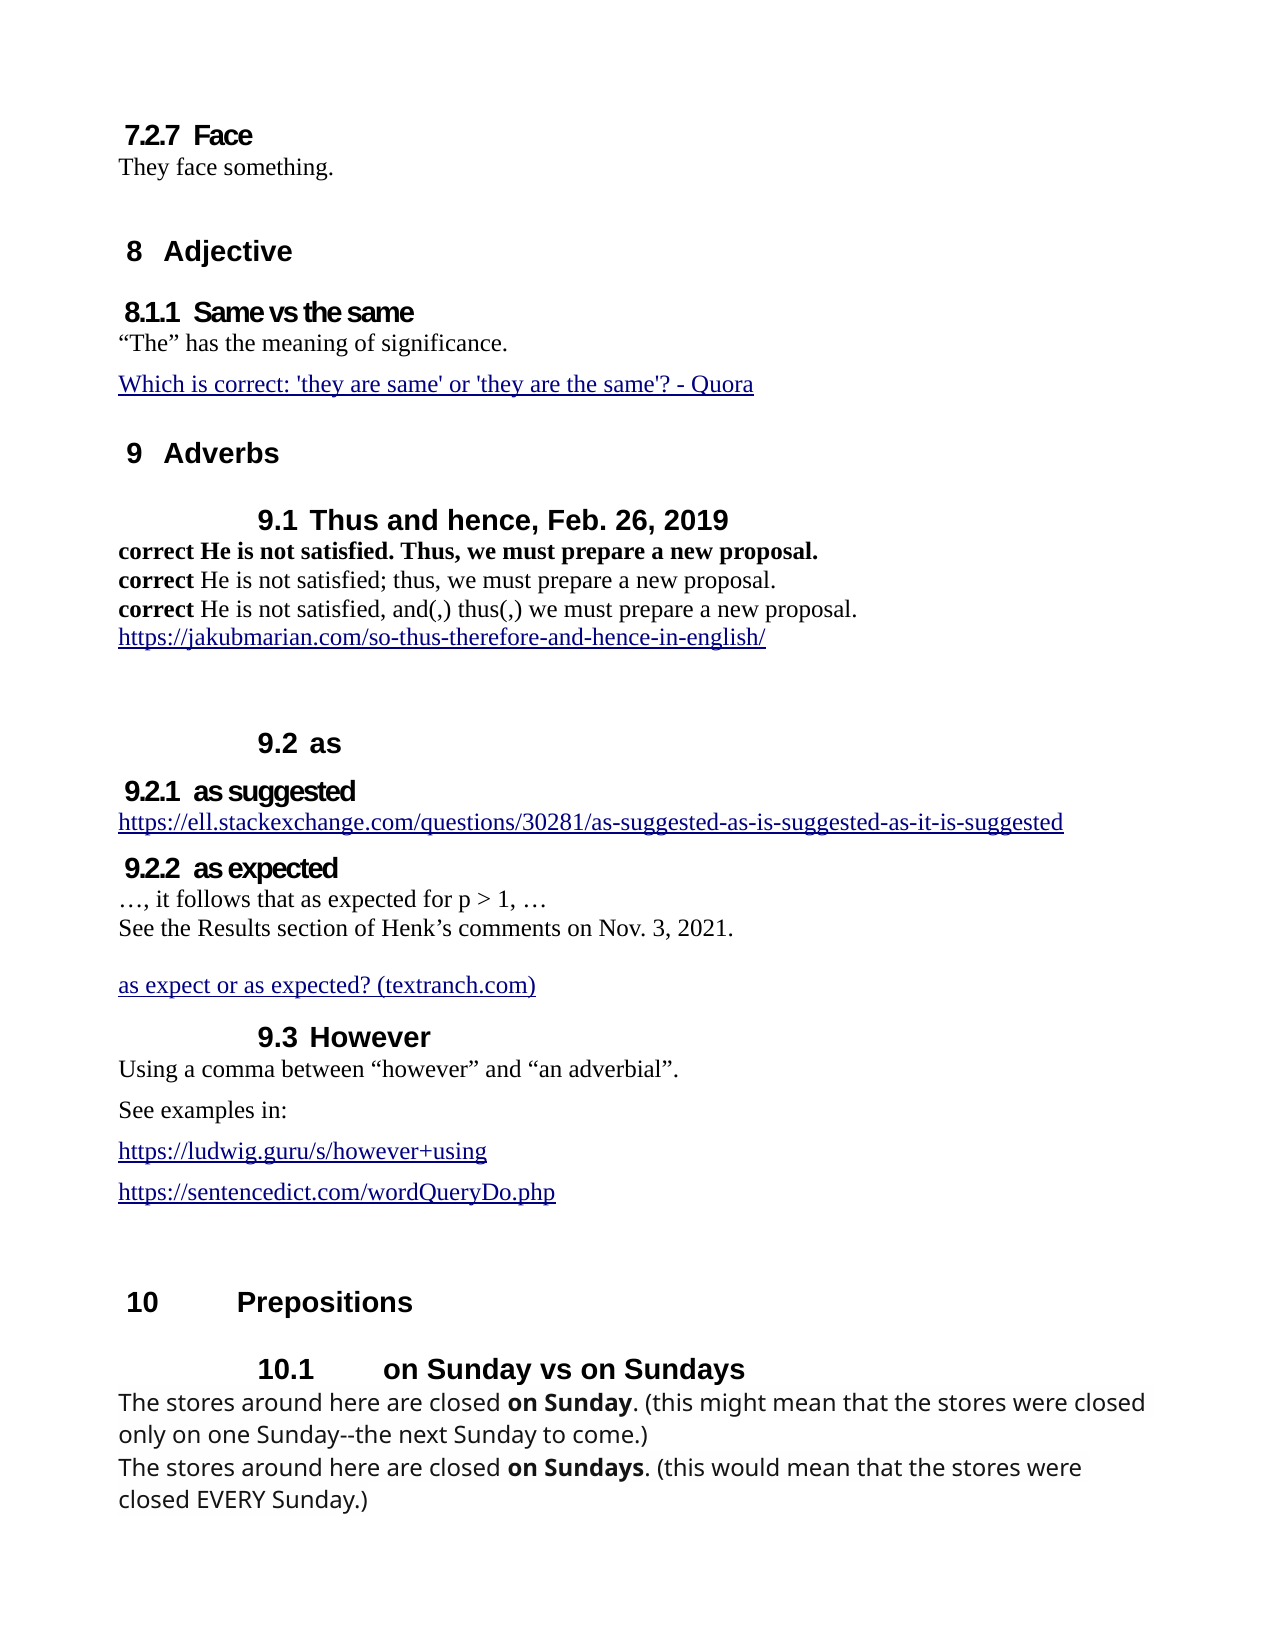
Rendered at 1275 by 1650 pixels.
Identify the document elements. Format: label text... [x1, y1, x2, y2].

subtitle on Sunday vs on Sundays [249, 1352, 1157, 1385]
text See examples in: [118, 1095, 1157, 1124]
text See the Results section of Henk’s comments on Nov. 3, 2021. [118, 913, 1157, 942]
subtitle Adjective [118, 234, 1157, 268]
subtitle Adverbs [118, 436, 1157, 469]
text https://jakubmarian.com/so-thus-therefore-and-hence-in-english/ [118, 622, 1157, 651]
text https://sentencedict.com/wordQueryDo.php [118, 1177, 1157, 1206]
text …, it follows that as expected for p > 1, … [118, 884, 1157, 913]
text correct He is not satisfied; thus, we must prepare a new proposal. [118, 565, 1157, 594]
subtitle However [249, 1020, 1157, 1054]
text https://ell.stackexchange.com/questions/30281/as-suggested-as-is-suggested-as-it-is-suggested [118, 807, 1157, 836]
subtitle Thus and hence, Feb. 26, 2019 [249, 503, 1157, 536]
text https://ludwig.guru/s/however+using [118, 1136, 1157, 1165]
text The stores around here are closed on Sunday. (this might mean that the stores were closed only on one Sunday--the next Sunday to come.) The stores around here are closed on Sundays. (this would mean that the stores were closed EVERY Sunday.) [118, 1385, 1157, 1516]
subtitle as suggested [118, 774, 1157, 807]
text correct He is not satisfied. Thus, we must prepare a new proposal. [118, 536, 1157, 565]
subtitle as [249, 726, 1157, 759]
subtitle Prepositions [118, 1285, 1157, 1318]
subtitle as expected [118, 851, 1157, 884]
text as expect or as expected? (textranch.com) [118, 971, 1157, 999]
text “The” has the meaning of significance. [118, 328, 1157, 357]
text correct He is not satisfied, and(,) thus(,) we must prepare a new proposal. [118, 594, 1157, 622]
text Which is correct: 'they are same' or 'they are the same'? - Quora [118, 369, 1157, 398]
text Using a comma between “however” and “an adverbial”. [118, 1054, 1157, 1082]
subtitle Face [118, 118, 1157, 152]
text They face something. [118, 152, 1157, 180]
subtitle Same vs the same [118, 295, 1157, 328]
